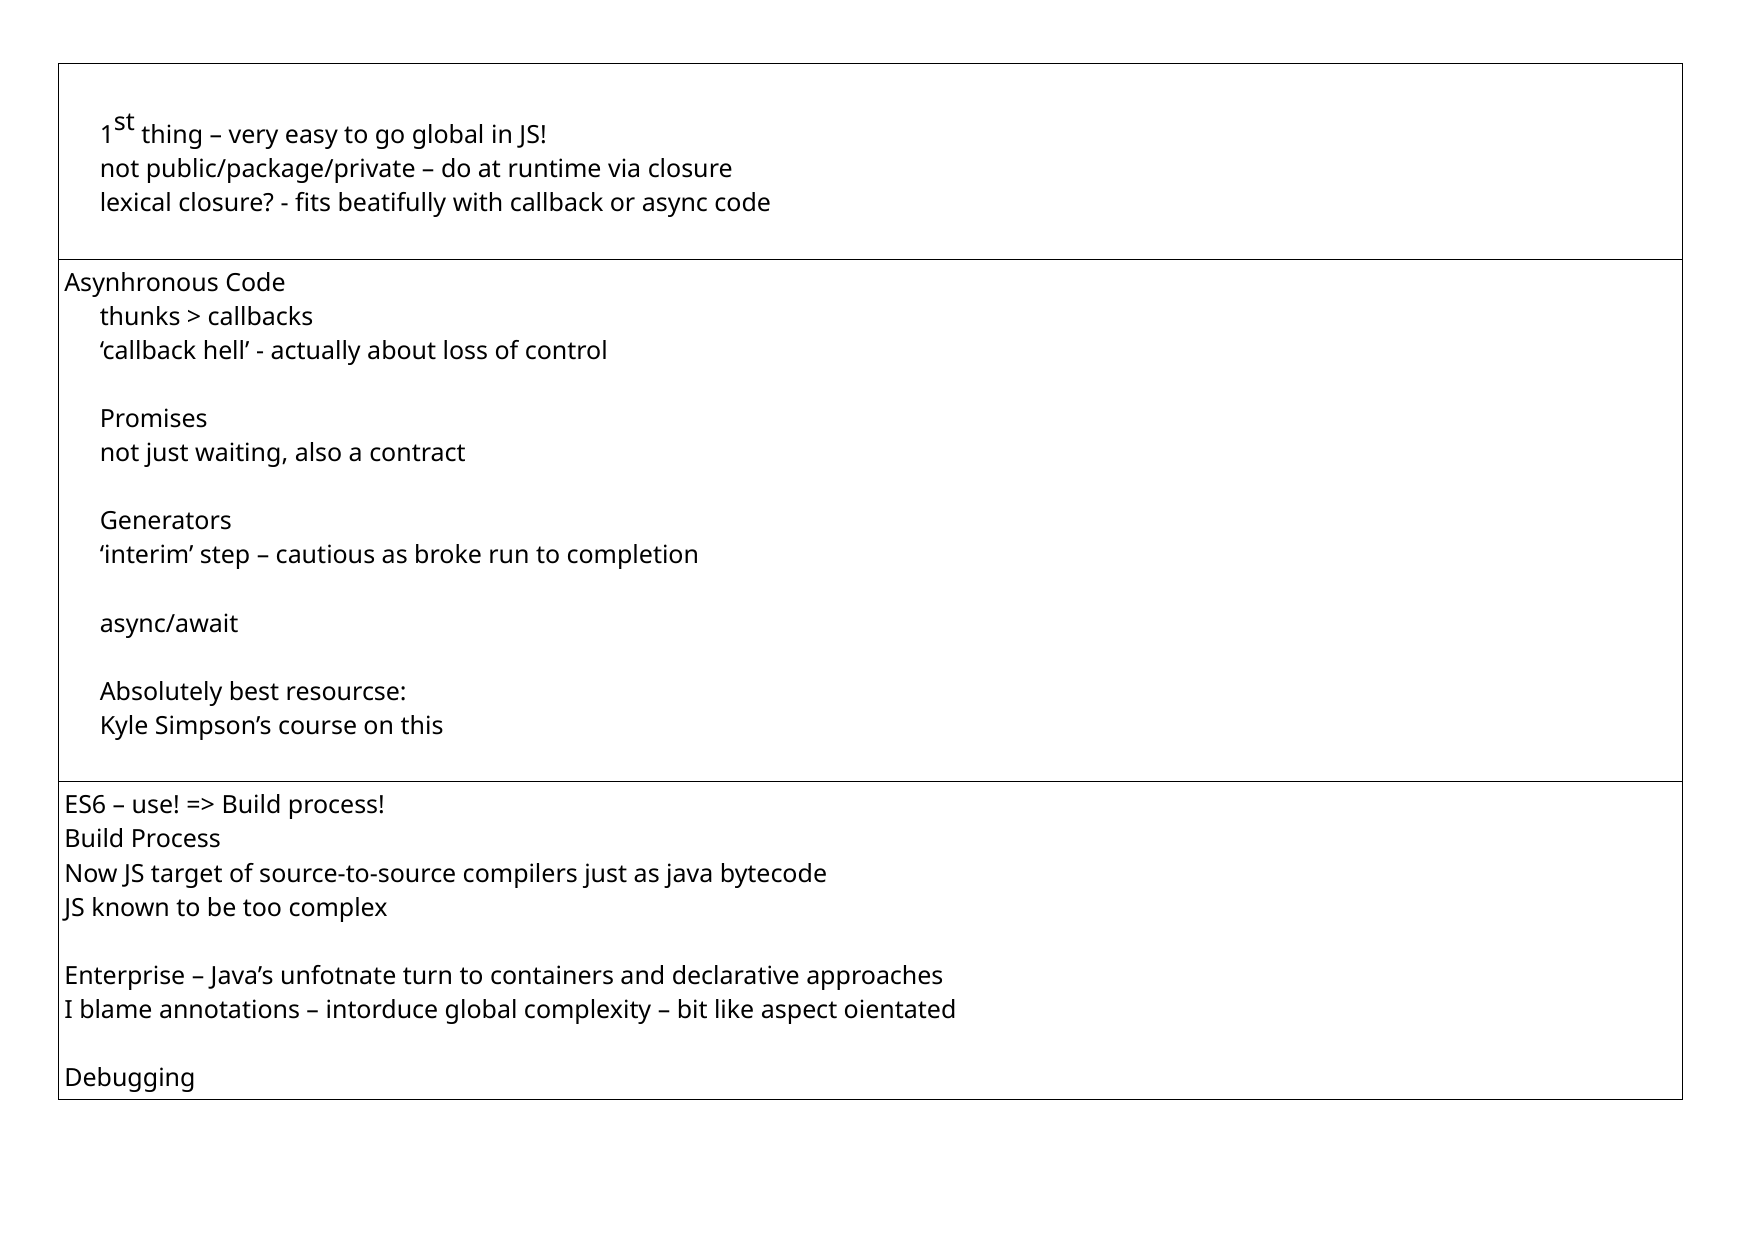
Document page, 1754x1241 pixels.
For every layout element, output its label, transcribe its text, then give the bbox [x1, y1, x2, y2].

table_cell ES6 – use! => Build process! Build Process Now JS target of source-to-source compilers just as java bytecode JS known to be too complex Enterprise – Java’s unfotnate turn to containers and declarative approaches I blame annotations – intorduce global complexity – bit like aspect oientated Debugging [59, 782, 1682, 1099]
table_cell Asynhronous Code thunks > callbacks ‘callback hell’ - actually about loss of control Promises not just waiting, also a contract Generators ‘interim’ step – cautious as broke run to completion async/await Absolutely best resourcse: Kyle Simpson’s course on this [59, 260, 1682, 781]
table_cell 1st thing – very easy to go global in JS! not public/package/private – do at runtime via closure lexical closure? - fits beatifully with callback or async code [59, 64, 1682, 259]
